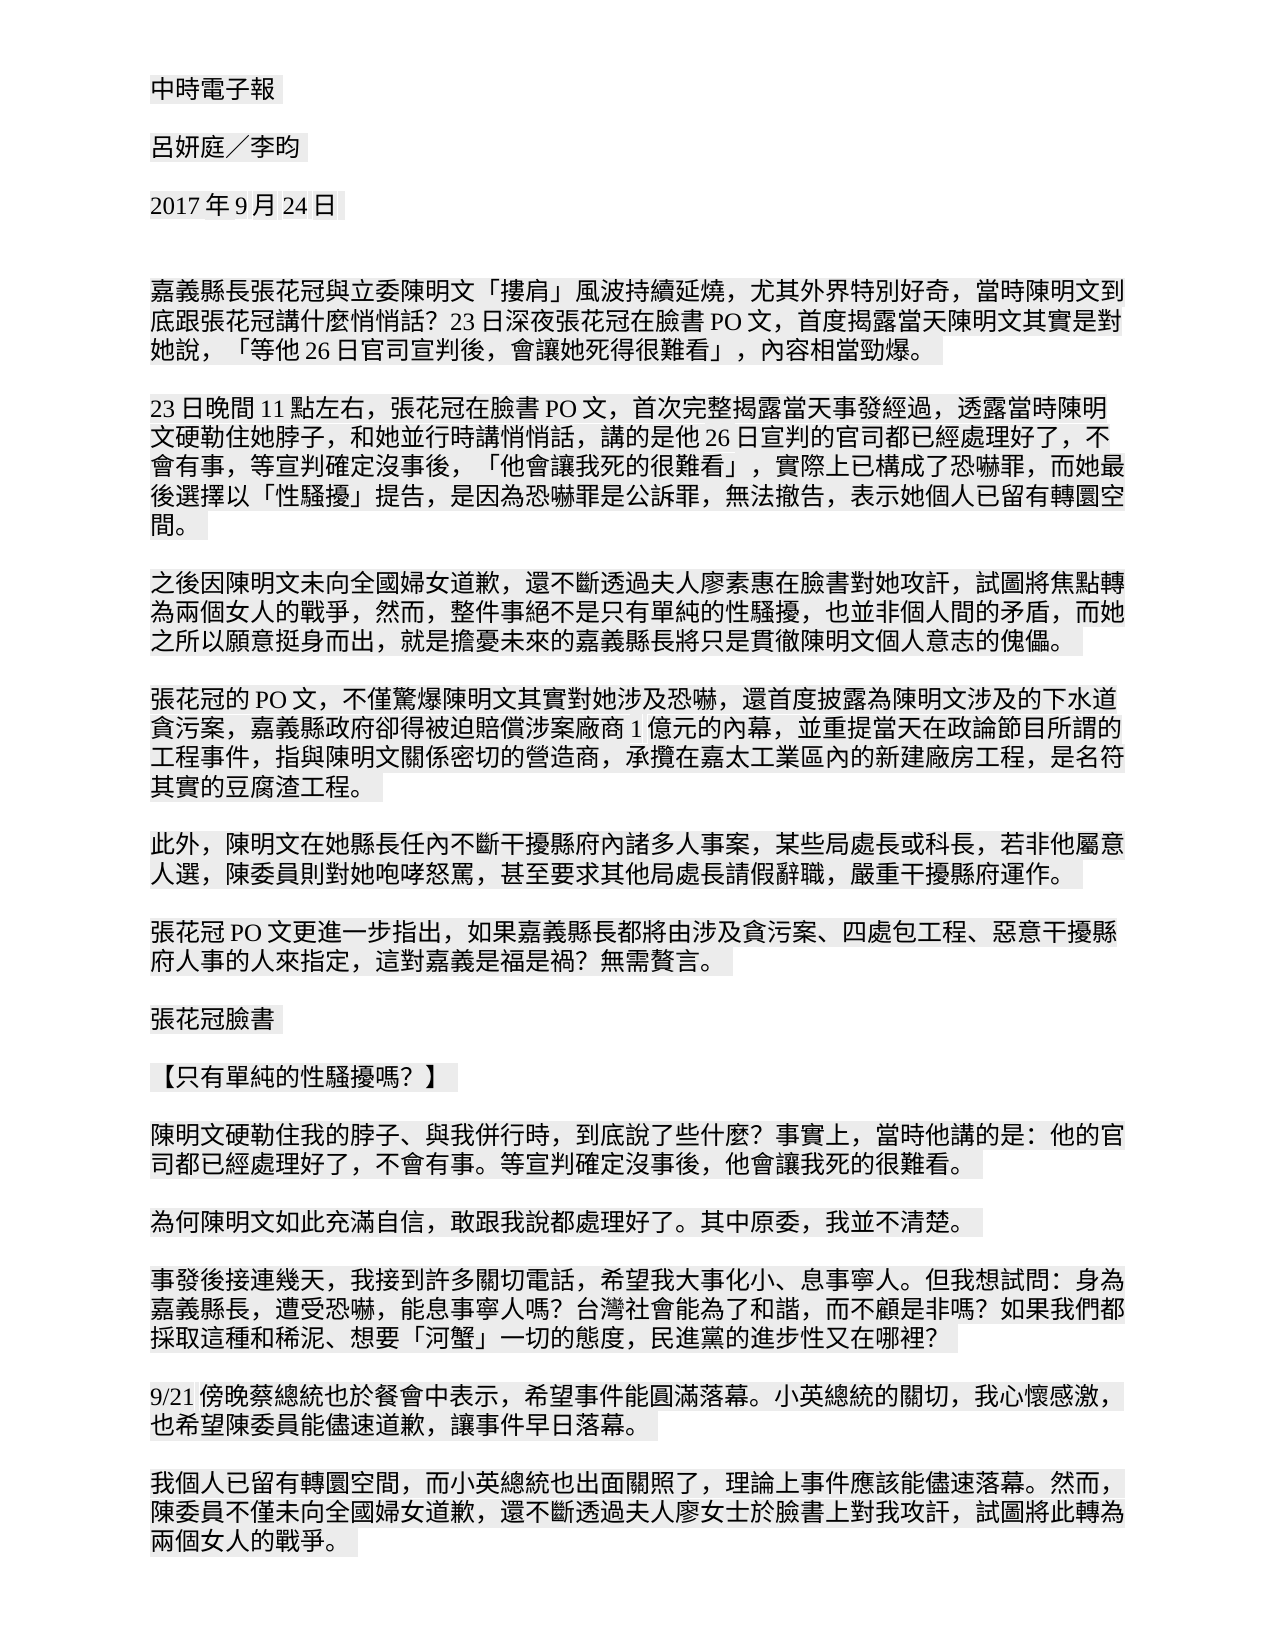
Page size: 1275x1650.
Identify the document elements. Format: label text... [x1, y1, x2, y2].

text 1986年9月28日，民進黨成立。不到一年的時間，我就想退黨，但一直沒有付諸行動。隔年，1987年年底，我的一個朋友，也就是美麗島事件八大要犯之一的姚嘉文出獄，旋即當選民進黨第二屆黨主席。那時候成立才僅短短一年的民進黨，就已經開始有許多人搞包工程與官商勾結及買票等勾當。 有一天，姚嘉文請我去他家吃飯。我跟他提到這些事，他不置可否。不久之後，我們邀請他來高雄演講。演講會中，我再度公開問他關於民進黨賄選及公器私用和包公程卡位喬人事等醜陋行徑。姚嘉文照樣不置可否，並表示這些都是 "小問題"，推翻國民黨才是大事。我說，推翻了國民黨，難道要讓一個更為貪婪、好話說盡壞事做絕的民進黨上台？會後，兩人不歡而散。 不可思議的是，每逢選舉，這個爛黨就攻擊國民黨貪污、買票、包工程與官商勾結，講得好可怕，禍害子孫，必須立即推翻才行。可是，"自己人" 不管怎麼貪污買票官商勾結包工程，卻又說這些都只是 "小事"，要 "顧全大局"。 這意思是說，他們反對的其實並不是貪污，不是官商勾結，不是包娼包賭包工程，不是與黑道掛勾，而是反對 "國民黨" 貪污，反對 "國民黨" 官商勾結，反對 "國民黨" 包娼包賭包工程及黑道掛勾，但從來不反對"自己" 貪污腐敗官商勾結包娼包賭包工程及黑道掛勾。 這就如同反核，他不是真的反核，而是反對 "國民黨" 使用核電，倘若是我們自己人執政，那就沒關係。或者比方說反服貿，當國民黨的相關作為根本一點問題也沒有時，民進黨卻能透過一片綠油油的主流媒體及網路以及一大堆親綠學者人渣，散播鋪天蓋地的無數謠言，指控根本子虛烏有的各種罪名，包括什麼反黑箱。但是，當這個人渣黨奪得權力上台，無數的非法作為以及徹徹底底的反民主行徑，主流媒體及人渣學者們卻反而大力支持或當做沒看見。 為什麼呢？為什麼在這島上，所有事情，甚至連法律也一樣，依據顏色不同，完全兩套截然相反的標準？因為 "他們" 跟 "我們" 不一樣，他們是 "中國人" ，是 "敵人"，而 "我們" 都是 "台灣人"，是 "自己人"，既然是自己人，大家搞分贓乃是天經地義之事，有何不可？這就是台灣二十多年來所謂民主化的一個基本真相。 時間來到1988年，我越來越討厭政治的陰暗與複雜，於是又開始想退黨。有一天，我跟陳菊說，我想要退黨。說完沒兩天，剛好發生520事件。 520 那天晚上，我當家教，很晚才回家。我那時有一台朋友送的電話答錄機，當我回家時，發現答錄機的紅燈一直閃爍不停，意味著有很多通電話留言，全是黨外朋友們打來的。其中有幾通是楊秋興的留言。他說他人在鎮壓的現場，已經有一名女學生被國民黨開槍打死了 (事後證明是誤傳的謠言，這名女學生就是王雪峰)。楊秋興希望我趕快帶領一些學生北上。他在極為嘈雜的背景聲音中大喊："二二八事件又發生了！你趕快來！" 當天晚上我就搭車北上了，一大清晨，和戴振耀去警察局，保釋出一些人。那兩天，又遇到陳菊，我又提到想退黨的事。她說，現在大家被打成這樣，你還要退黨？你這不是在打擊自己人的士氣嗎？我想想也對，過一陣子再說吧。 結果，這個 "一陣子"，差不多是五、六年之久。並不是我不趕緊退黨，而是退不退其實已經沒有任何意義了，民進黨早已壯大到根本不差我一個。記得民進黨剛成立時，整個高雄市黨員總共才一兩百人，真正參與活動的只有十來個。短短幾年的時間，民進黨藉著神乎其技的炒作省籍議題及抹黑，以及加碼再加碼的各種掏空國庫的所謂年金與津貼等福利政策騙術，整個黨支持度大増，不斷迅速膨脹。 差不多是1994年吧，我選了一個黃道吉日228，簡單寫了封退黨聲明書寄給黨中央，正式退出這個人渣越來越多、甚至人渣當家的人渣黨。 我知道這個黨的很多齷齪無恥醜陋至極的黑暗黑心勾當，甚至應該抓去槍斃的各種重大犯罪事蹟，簡直罄竹難書。我之所以沒辦法公開明講是因為兩個原因。第一，我必須能提供證據才能公開明講，否則根本打擊不了這些人跟這個黨。第二，我通常有人證，但是，除非這些人證願意配合作證，否則還是一樣 "查無實證"。 你不要以為我肯定是人脈亨通廣大，所以才會知道這麼多黑心勾當以及各種狗皮倒灶之事。事實上並非如此。我平常根本不跟大家搞社交，每次做完事情，辦完活動，我就回家，一切飯局幾乎一概拒絕，更不用說什麼上酒家玩女人等等這些人渣黨幾乎是每天必做的例行 "工作"。因此，我相信我所知道的黑幕僅僅只是冰山一角，我說不定就是那個知道最少黑幕的圈內人。 經過十幾年的觀察，我知道的事情當然更多了，但是我早已脫離政治圈，跟那些長年在裏頭打混的人相比，我應該還是那個對於人渣勾當知道得最少的人。但我完全可以確認的一點是：人渣黨的腐敗與陰暗醜陋，並不是一種個案，不是一鍋粥裏頭有幾顆老鼠屎，而是一鍋老鼠屎之中究竟勉強可以找到幾粒白米？ 如果你以為我是在從事一種以選舉為考量的什麼藍綠鬥爭，那就錯得太離譜了。我只是覺得很痛心，一般人根本完全不知道台灣的政治究竟醜陋到什麼程度。政治上，不管藍綠，每天就是拼命撈錢，拼命喬事情，卡位，搶資源，進行各種完全不可思議的官商勾結與謀取私人暴利。這並不是究竟 "是誰" 的問題，而是究竟還有 "誰不是"？究竟這一鍋老鼠屎之中還剩下幾粒白米？也許一雙巴掌、十根手指頭就能數完。 我知道一般人一定半信半疑，心裏一定會很納悶，"真的有這麼黑暗嗎？" 你會有這樣的疑惑我能理解，畢竟整個媒體所呈現的政治樣貌，跟基本真相實在相去太遠。媒體所呈現的，基本上就是一種根本與事實完全不符的假象。藍綠一起行騙，騙吃騙喝，一個吃得含蓄，一個吃得異常凶猛而且滿口漂亮話。這就是台灣二十多年來所謂民主化的一個基本真相。 如果你不相信我說的，不妨想辦法去認識一些或多或少參與台灣政治圈中的人，跟他成為朋友，當你們彼此之間有點基本信任時，你再問問他，看看我所言是否有半點誇大不實，看看台灣過去這二十多年來所謂民主化，究竟是一種什麼樣的詐財騙局。 最近因為某個重要原因，我和睽違二、三十年的一些黨外前輩見面，他們曾經身任中央要職。閒聊中，他們隨口說了點人渣黨內關於貪污勒索包娼包睹包工程以及與黑道掛勾暴力圍標每天上酒家玩女人等等等的事，講得鉅細靡遺，無法無天的程度，十分駭人聽聞。他們還說，那些越是滿口清純理想的人，越是貪婪齷齪。 我聽了那些重大犯罪細節，心情很沉重，一個國家或社會，居然就像個金庫一樣，任人取用，其中甚至還包括由一群黑道個個攜帶槍支，硬闖議會辦公室，威脅恐嚇以便取得工程承包或賤賣國土的各種 "小事" 與 "趣聞"。 這個社會註定將沉淪至谷底，這是誰造成的呢？難道不就是台灣人自己嗎？經常看到很多充滿政治熱情的綠營支持者，我都覺得很感慨，這些蠢蛋，竟然會相信市面上及媒體上那些純屬虛構的無恥謊言與包裝，竟然會被洗腦動員去仇恨那些根本不應該仇恨的人 (特別是對岸同胞)，竟然完全不知道這事實上是一個比你所知道的任何一個黑幫或詐騙集團都還更加惡質化一萬倍的人渣黨。 當然，你不能怪一般人是壞蛋。事實上，他們絕大多數都不壞，你只能怪他們腦子不清，很容易受騙。真正應該被譴責、被繩之以法的是那些擁有各種權勢地位者，包括政客、媒體及一大票齷齪的親綠文人。 我並不是說國民黨很好，但他畢竟在扯爛污這方面還差民進黨一大截。而且，國民黨不像民進黨那樣好話說盡壞事做絕，不像民進黨那樣一切醜陋齷齪之事全打著各種美麗理想與漂亮口號。 有時候看電視上那些親藍的名嘴在批評民進黨，我都覺得很可笑，這些人有這麼單純嗎？他們有可能不知道台灣的政治真相嗎？他們明明知道民進黨並不僅僅是名嘴節目上所講的那樣一些輕微的過錯，而是理應繩之以法甚至槍斃的重大罪行，但是大家卻互相心照不宣，完全不說真相，而光是在一些無謂的小事件上鬥嘴。 記者更是如此。記者有可能不知道台灣政治每天在搞些什麼嗎？當然不可能。但就是沒有一個記者敢冒生命危險去報導真相。 陳明文和張花冠所不小心扯出來的這種規模的犯罪，貪污，包工程，司法關說，喬人事，偷工減料等等等，聽起來很可怕很荒唐，但這其實連民進黨這個犯罪帝國的冰山一角恐怕也根本談不上。 你能不能想像，比方說朱立倫硬勒住洪秀柱的脖子，然後湊近她耳邊說："我的官司我都已經打點好了，接下來我就會讓妳死得很難看"，然後洪秀柱一氣之下就抖出朱立倫如何官商勾結包工程，如何偷工減料浪費公帑，如何公器私用公報私仇卡位喬人事。然後，馬英九私下打電話叫他們要息事寧人。 今天，如果同樣的事就這樣發生在國民黨身上，恐怕不知道要發生多麼 "偉大" 的民主抗爭了，親綠學者人渣們不知道要怎麼哭爸哭母、講多少漂亮話了。但是，只要是民進黨幹的，不管多麼醜陋卑鄙齷齪與非法，這個社會幾乎一點聲音也沒有，因為幾乎所有媒體全是綠的，所有所謂 "社運" 全是綠的，而且法院也早已改掛綠旗。這一切就是過去這20年的所謂台灣 "民主化" 的成果。台灣的沉淪之迅速，若非親眼目睹，實在很難想像。 一個社會權力結構的改變，我估計大約也只有幾種可能，一是比賽講道理。二是比拳頭。三是比誰更無恥。在這島上，講道理是完完全全講不通的，因為只要是 "自己人"，就算是殺老爸姦老母的惡行，對方支持者恐怕還是會力挺到底。 至於比誰更無恥，這倒是行得通。事實上，人渣黨就是藉著無恥到極至的種種作為，才能打敗國民黨。當它還有點理想性時，台灣人反而把它視為妖魔鬼怪；當它越來越腐敗越來越無恥時，反而支持度大增。這條路顯然是行得通的。但是，越無恥反而越能獲勝，意味著這個社會只會越來越沉淪。 剩下來的似乎只有一條路，那就是暴力。暴力有兩種，一種來自內部，一種外來。不管哪一種，暴力只會埋下更多仇恨。當年，當國民黨惡質到極點時，很多黨外人士覺得跟國民黨及其支持者講道理根本沒用，於是經常有究竟是否應該採取暴力對抗的私下爭論。後來，議會路線興起，比賽看誰更無恥的可能性於焉誕生，於是這樣一種 "暴力 vs.非暴力" 的爭論才停止，同時也造就了比過去蔣家年代更為墮落野蠻的台灣社會。 當 "暴力" 和 "無恥" 這兩條路都不可行時，最後恐怕還是得回到 "比賽講道理"，只是不知道究竟要怎麼講、究竟要反覆講幾百萬遍，然後人們才會清醒地看清真相？一個人講是不夠的，越多的人講，或許就越有可能改變人渣橫行的恐怖現狀，讓社會至少向一個比較好的方向走去。 陳真 2017. 09. 26. ==================== 張花冠深夜PO文爆料：「陳明文要讓我死得很難看」 中時電子報 呂妍庭／李昀 2017年9月24日 嘉義縣長張花冠與立委陳明文「摟肩」風波持續延燒，尤其外界特別好奇，當時陳明文到底跟張花冠講什麼悄悄話？23日深夜張花冠在臉書PO文，首度揭露當天陳明文其實是對她說，「等他26日官司宣判後，會讓她死得很難看」，內容相當勁爆。 23日晚間11點左右，張花冠在臉書PO文，首次完整揭露當天事發經過，透露當時陳明文硬勒住她脖子，和她並行時講悄悄話，講的是他26日宣判的官司都已經處理好了，不會有事，等宣判確定沒事後，「他會讓我死的很難看」，實際上已構成了恐嚇罪，而她最後選擇以「性騷擾」提告，是因為恐嚇罪是公訴罪，無法撤告，表示她個人已留有轉圜空間。 之後因陳明文未向全國婦女道歉，還不斷透過夫人廖素惠在臉書對她攻訐，試圖將焦點轉為兩個女人的戰爭，然而，整件事絕不是只有單純的性騷擾，也並非個人間的矛盾，而她之所以願意挺身而出，就是擔憂未來的嘉義縣長將只是貫徹陳明文個人意志的傀儡。 張花冠的PO文，不僅驚爆陳明文其實對她涉及恐嚇，還首度披露為陳明文涉及的下水道貪污案，嘉義縣政府卻得被迫賠償涉案廠商1億元的內幕，並重提當天在政論節目所謂的工程事件，指與陳明文關係密切的營造商，承攬在嘉太工業區內的新建廠房工程，是名符其實的豆腐渣工程。 此外，陳明文在她縣長任內不斷干擾縣府內諸多人事案，某些局處長或科長，若非他屬意人選，陳委員則對她咆哮怒罵，甚至要求其他局處長請假辭職，嚴重干擾縣府運作。 張花冠PO文更進一步指出，如果嘉義縣長都將由涉及貪污案、四處包工程、惡意干擾縣府人事的人來指定，這對嘉義是福是禍？無需贅言。 張花冠臉書 【只有單純的性騷擾嗎？】 陳明文硬勒住我的脖子、與我併行時，到底說了些什麼？事實上，當時他講的是：他的官司都已經處理好了，不會有事。等宣判確定沒事後，他會讓我死的很難看。 為何陳明文如此充滿自信，敢跟我說都處理好了。其中原委，我並不清楚。 事發後接連幾天，我接到許多關切電話，希望我大事化小、息事寧人。但我想試問：身為嘉義縣長，遭受恐嚇，能息事寧人嗎？台灣社會能為了和諧，而不顧是非嗎？如果我們都採取這種和稀泥、想要「河蟹」一切的態度，民進黨的進步性又在哪裡？ 9/21傍晚蔡總統也於餐會中表示，希望事件能圓滿落幕。小英總統的關切，我心懷感激，也希望陳委員能儘速道歉，讓事件早日落幕。 我個人已留有轉圜空間，而小英總統也出面關照了，理論上事件應該能儘速落幕。然而，陳委員不僅未向全國婦女道歉，還不斷透過夫人廖女士於臉書上對我攻訐，試圖將此轉為兩個女人的戰爭。 然而，整件事絕不是只有單純的性騷擾，也並非個人間的矛盾。相反的，我之所以願意挺身而出，就是擔憂未來的嘉義縣長將只是貫徹陳明文個人意志的傀儡而已。這不僅是嘉義的災難，更會使台灣的民主政治蒙羞。 雖說下水道貪污案發生於陳明文擔任縣長任內，但我擔任縣長任內，嘉義縣政府卻得被迫賠償涉案廠商一億元。一億元是什麼概念呢？一億元足以供應嘉義全縣小學生長達半年的營養午餐。其次，與陳明文關係密切的營造商，承攬在嘉太工業區內的新建廠房工程，更是名符其實的豆腐渣工程。 地基開挖擋土牆施工不當，造成隔鄰新藝陶瓷廠房地面龜裂下陷，嚴重影響工廠安全。此外，從我擔任縣長開始，陳委員就不斷干擾縣府內諸多人事案。某些局處長或科長，若非他屬意人選，陳委員則對我咆哮怒罵，大則要求其他局處長請假辭職，嚴重干擾縣府運作。這幾年來在我和縣府許多主管努力堅持下，縣府才能夠獨立超然運作。 如果嘉義縣長都將由涉及貪污案、四處包工程、惡意干擾縣府人事的人來指定，這對嘉義是福是禍？無需贅言。 因此，各位這幾天看到紛亂事件，表面上是性騷擾案，但實際上卻隱藏了恐嚇、意圖人事一把抓、貪污案等不為人知的一面。 這絕非單純的性騷擾案，它關係到嘉義日後發展的是非對錯，以及民進黨的道德操守與榮譽！ [150, 75, 1125, 1557]
